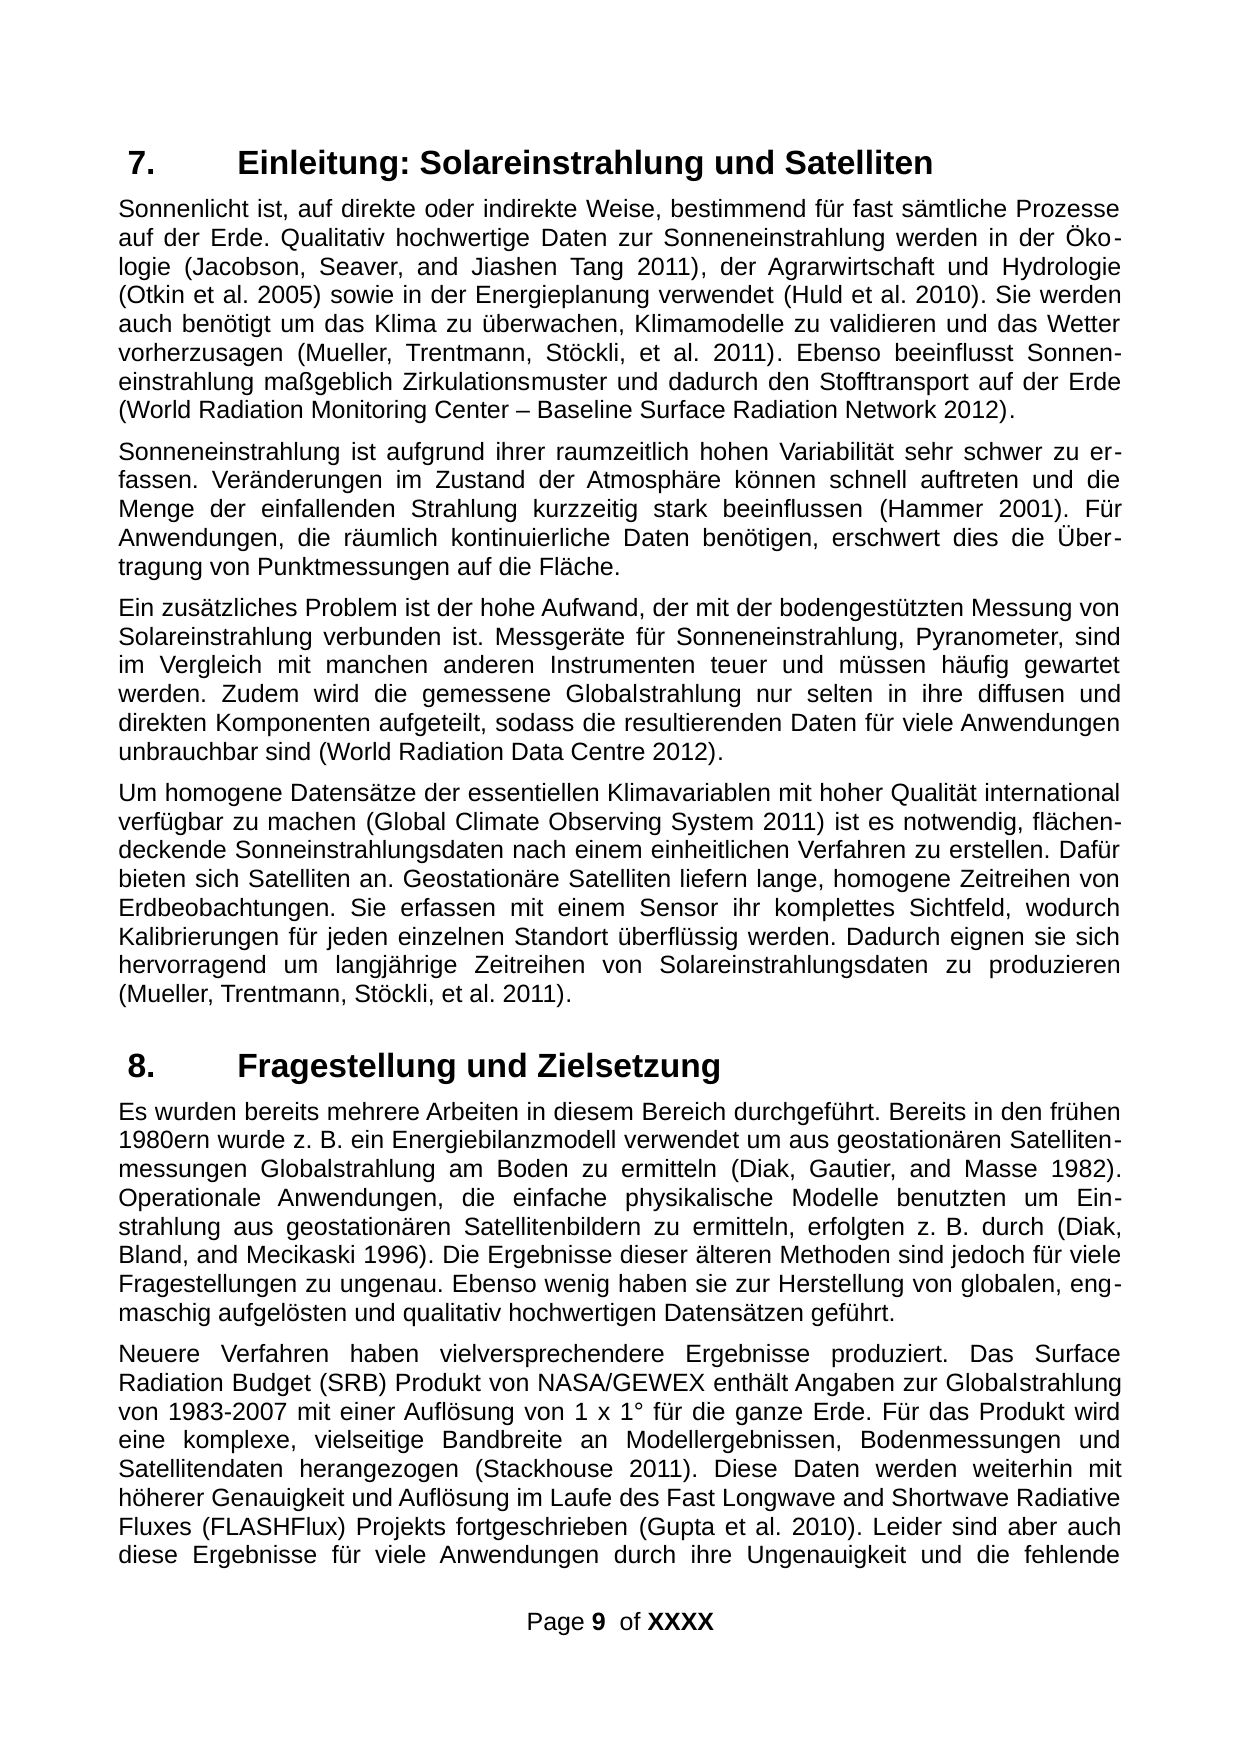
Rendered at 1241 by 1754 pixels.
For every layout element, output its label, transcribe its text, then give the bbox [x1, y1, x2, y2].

text Neuere Verfahren haben vielversprechendere Ergebnisse produziert. Das Surface Radiation Budget (SRB) Produkt von NASA/GEWEX enthält Angaben zur Global­strahlung von 1983-2007 mit einer Auflösung von 1 x 1° für die ganze Erde. Für das Produkt wird eine komplexe, vielseitige Bandbreite an Modellergebnissen, Bodenmessungen und Satelliten­daten herangezogen (Stackhouse 2011). Diese Daten werden weiterhin mit höherer Genauigkeit und Auflösung im Laufe des Fast Longwave and Shortwave Radiative Fluxes (FLASHFlux) Projekts fortgeschrieben (Gupta et al. 2010). Leider sind aber auch diese Ergebnisse für viele Anwendungen durch ihre Ungenauigkeit und die fehlende [118, 1339, 1122, 1569]
text Es wurden bereits mehrere Arbeiten in diesem Bereich durchgeführt. Bereits in den frühen 1980ern wurde z. B. ein Energiebilanzmodell verwendet um aus geostationären Satelliten­messungen Global­strahlung am Boden zu ermitteln (Diak, Gautier, and Masse 1982). Operationale Anwendungen, die einfache physikalische Modelle benutzten um Ein­strahlung aus geostationären Satellitenbildern zu ermitteln, erfolgten z. B. durch (Diak, Bland, and Mecikaski 1996). Die Ergebnisse dieser älteren Methoden sind jedoch für viele Fragestellungen zu ungenau. Ebenso wenig haben sie zur Herstellung von globalen, eng­maschig aufgelösten und qualitativ hochwertigen Datensätzen geführt. [118, 1097, 1122, 1327]
text Um homogene Datensätze der essentiellen Klimavariablen mit hoher Qualität international verfügbar zu machen (Global Climate Observing System 2011) ist es notwendig, flächen­deckende Sonneinstrahlungsdaten nach einem einheitlichen Verfahren zu erstellen. Dafür bieten sich Satelliten an. Geostationäre Satelliten liefern lange, homogene Zeitreihen von Erd­beobachtungen. Sie erfassen mit einem Sensor ihr komplettes Sichtfeld, wodurch Kalibrierungen für jeden einzelnen Standort überflüssig werden. Dadurch eignen sie sich hervorragend um langjährige Zeitreihen von Solareinstrahlungsdaten zu produzieren (Mueller, Trentmann, Stöckli, et al. 2011). [118, 778, 1122, 1008]
text Sonnen­einstrahlung ist aufgrund ihrer raumzeitlich hohen Variabilität sehr schwer zu er­fassen. Veränderungen im Zustand der Atmosphäre können schnell auftreten und die Menge der einfallenden Strahlung kurzzeitig stark beeinflussen (Hammer 2001). Für Anwendungen, die räumlich kontinuierliche Daten benötigen, erschwert dies die Über­tragung von Punktmessungen auf die Fläche. [118, 437, 1122, 581]
subtitle Fragestellung und Zielsetzung [118, 1046, 1122, 1084]
text Ein zusätzliches Problem ist der hohe Aufwand, der mit der bodengestützten Messung von Solar­einstrahlung verbunden ist. Messgeräte für Sonneneinstrahlung, Pyranometer, sind im Vergleich mit manchen anderen Instrumenten teuer und müssen häufig gewartet werden. Zudem wird die gemessene Global­strahlung nur selten in ihre diffusen und direkten Komponenten aufgeteilt, sodass die resultierenden Daten für viele Anwendungen unbrauchbar sind (World Radiation Data Centre 2012). [118, 593, 1122, 766]
text Sonnenlicht ist, auf direkte oder indirekte Weise, bestimmend für fast sämtliche Prozesse auf der Erde. Qualitativ hochwertige Daten zur Sonneneinstrahlung werden in der Öko­logie (Jacobson, Seaver, and Jiashen Tang 2011), der Agrarwirtschaft und Hydrologie (Otkin et al. 2005) sowie in der Energieplanung verwendet (Huld et al. 2010). Sie werden auch benötigt um das Klima zu überwachen, Klimamodelle zu validieren und das Wetter vorherzusagen (Mueller, Trentmann, Stöckli, et al. 2011). Ebenso beeinflusst Sonnen­einstrahlung maßgeblich Zirkulations­muster und dadurch den Stofftransport auf der Erde (World Radiation Monitoring Center – Baseline Surface Radiation Network 2012). [118, 194, 1122, 424]
subtitle Einleitung: Solareinstrahlung und Satelliten [118, 143, 1122, 182]
